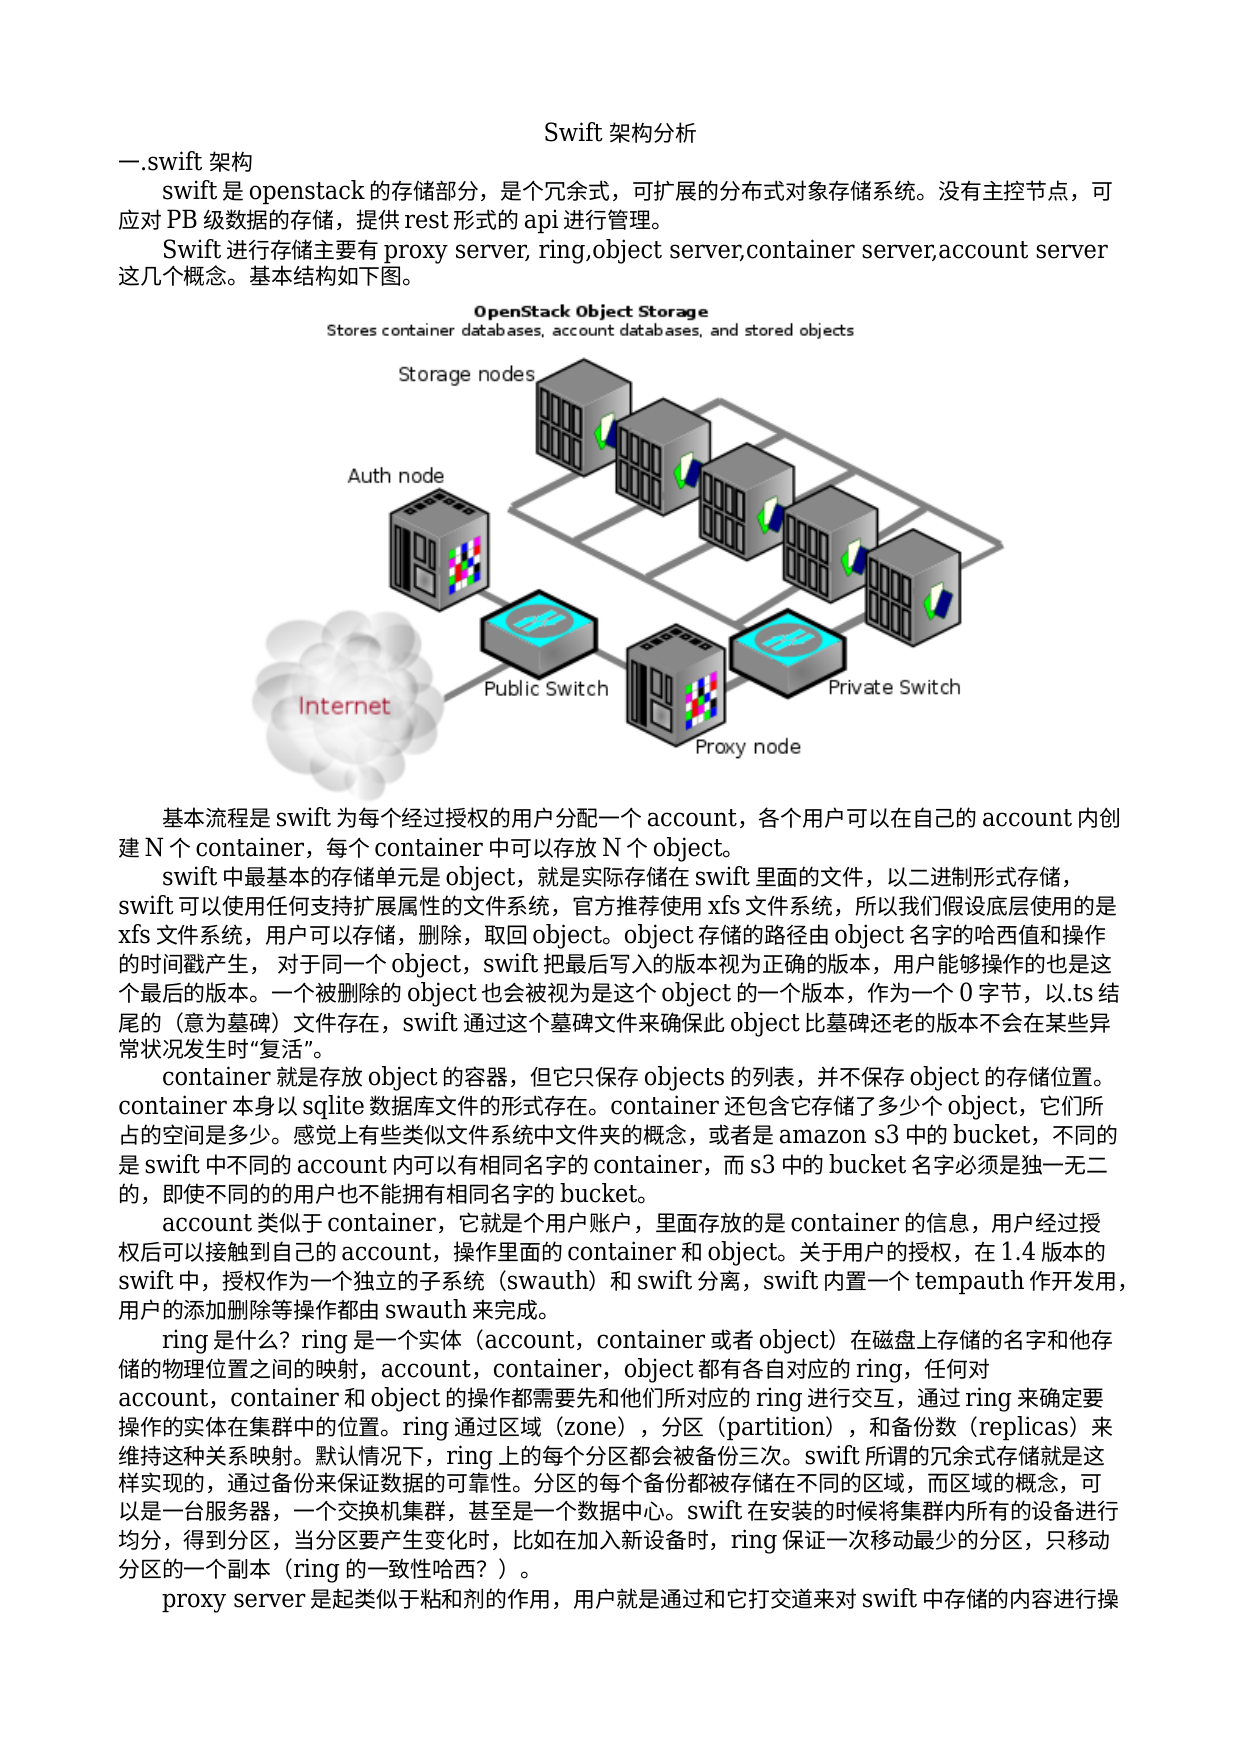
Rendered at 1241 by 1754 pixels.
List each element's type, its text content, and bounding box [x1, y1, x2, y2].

text swift中最基本的存储单元是object，就是实际存储在swift里面的文件，以二进制形式存储，swift可以使用任何支持扩展属性的文件系统，官方推荐使用xfs文件系统，所以我们假设底层使用的是xfs文件系统，用户可以存储，删除，取回object。object存储的路径由object名字的哈西值和操作的时间戳产生， 对于同一个object，swift把最后写入的版本视为正确的版本，用户能够操作的也是这个最后的版本。一个被删除的object也会被视为是这个object的一个版本，作为一个0字节，以.ts结尾的（意为墓碑）文件存在，swift通过这个墓碑文件来确保此object比墓碑还老的版本不会在某些异常状况发生时“复活”。 [118, 862, 1122, 1062]
text swift是openstack的存储部分，是个冗余式，可扩展的分布式对象存储系统。没有主控节点，可应对PB级数据的存储，提供rest形式的api进行管理。 [118, 176, 1122, 235]
text container就是存放object的容器，但它只保存objects的列表，并不保存object的存储位置。container本身以sqlite数据库文件的形式存在。container还包含它存储了多少个object，它们所占的空间是多少。感觉上有些类似文件系统中文件夹的概念，或者是amazon s3中的bucket，不同的是swift中不同的account内可以有相同名字的container，而s3中的bucket名字必须是独一无二的，即使不同的的用户也不能拥有相同名字的bucket。 [118, 1062, 1122, 1208]
text account类似于container，它就是个用户账户，里面存放的是container的信息，用户经过授权后可以接触到自己的account，操作里面的container和object。关于用户的授权，在1.4版本的swift中，授权作为一个独立的子系统（swauth）和swift分离，swift内置一个tempauth作开发用，用户的添加删除等操作都由swauth来完成。 [118, 1208, 1122, 1325]
text 一.swift 架构 [118, 147, 1122, 176]
text Swift进行存储主要有proxy server, ring,object server,container server,account server这几个概念。基本结构如下图。 [118, 235, 1122, 289]
text 基本流程是swift为每个经过授权的用户分配一个account，各个用户可以在自己的account内创建N个container，每个container中可以存放N个object。 [118, 289, 1122, 862]
text ring是什么？ring是一个实体（account，container或者object）在磁盘上存储的名字和他存储的物理位置之间的映射，account，container，object都有各自对应的ring，任何对account，container和object的操作都需要先和他们所对应的ring进行交互，通过ring来确定要操作的实体在集群中的位置。ring通过区域（zone），分区（partition），和备份数（replicas）来维持这种关系映射。默认情况下，ring上的每个分区都会被备份三次。swift所谓的冗余式存储就是这样实现的，通过备份来保证数据的可靠性。分区的每个备份都被存储在不同的区域，而区域的概念，可以是一台服务器，一个交换机集群，甚至是一个数据中心。swift在安装的时候将集群内所有的设备进行均分，得到分区，当分区要产生变化时，比如在加入新设备时，ring保证一次移动最少的分区，只移动分区的一个副本（ring的一致性哈西？）。 [118, 1325, 1122, 1584]
text Swift 架构分析 [118, 118, 1122, 147]
text proxy server是起类似于粘和剂的作用，用户就是通过和它打交道来对swift中存储的内容进行操 [118, 1584, 1122, 1613]
picture [234, 289, 1007, 804]
